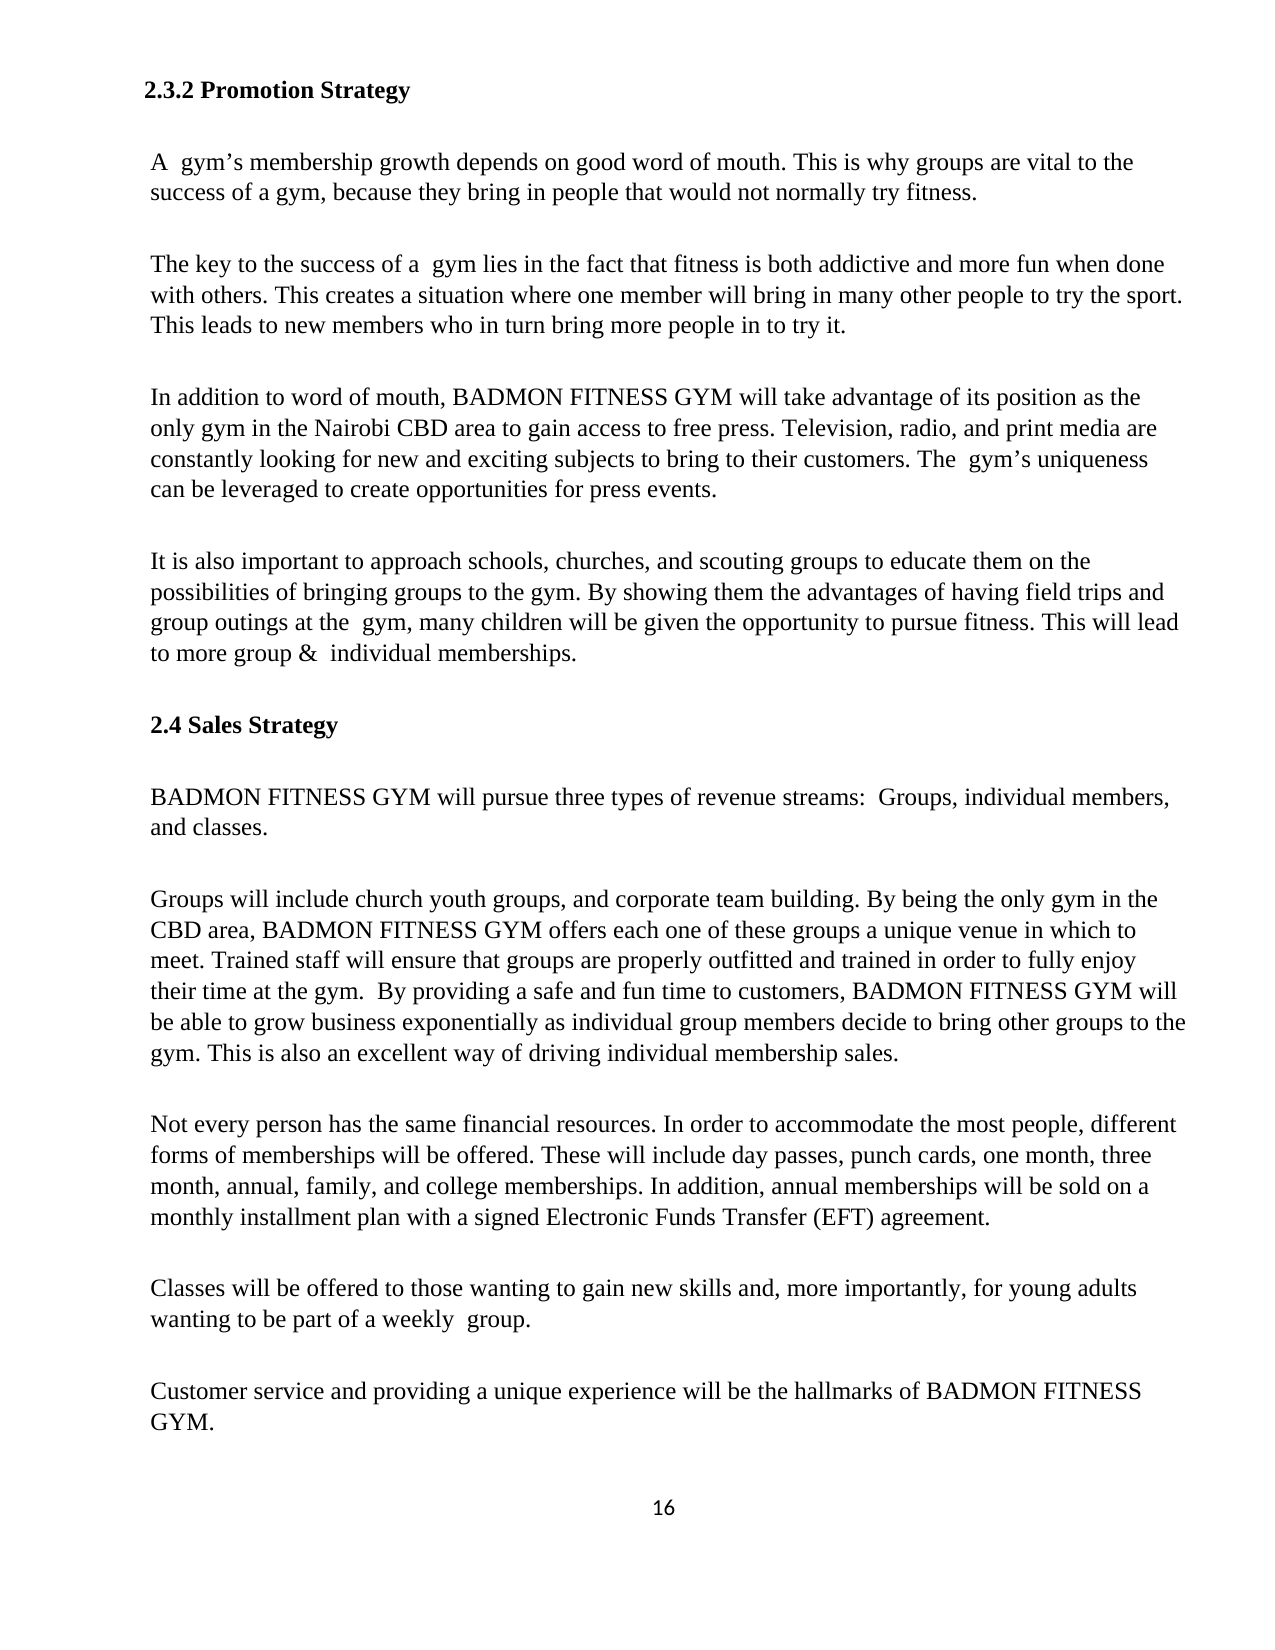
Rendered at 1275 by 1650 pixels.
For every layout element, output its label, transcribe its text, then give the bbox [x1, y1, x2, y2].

text Customer service and providing a unique experience will be the hallmarks of BADMON FITNESS GYM. [150, 1376, 1187, 1435]
text A gym’s membership growth depends on good word of mouth. This is why groups are vital to the success of a gym, because they bring in people that would not normally try fitness. [150, 147, 1187, 206]
subtitle 2.4 Sales Strategy [144, 710, 1187, 739]
text Not every person has the same financial resources. In order to accommodate the most people, different forms of memberships will be offered. These will include day passes, punch cards, one month, three month, annual, family, and college memberships. In addition, annual memberships will be sold on a monthly installment plan with a signed Electronic Funds Transfer (EFT) agreement. [150, 1109, 1187, 1230]
subtitle 2.3.2 Promotion Strategy [144, 75, 1187, 104]
text The key to the success of a gym lies in the fact that fitness is both addictive and more fun when done with others. This creates a situation where one member will bring in many other people to try the sport. This leads to new members who in turn bring more people in to try it. [150, 249, 1187, 339]
text BADMON FITNESS GYM will pursue three types of revenue streams: Groups, individual members, and classes. [150, 782, 1187, 841]
text Groups will include church youth groups, and corporate team building. By being the only gym in the CBD area, BADMON FITNESS GYM offers each one of these groups a unique venue in which to meet. Trained staff will ensure that groups are properly outfitted and trained in order to fully enjoy their time at the gym. By providing a safe and fun time to customers, BADMON FITNESS GYM will be able to grow business exponentially as individual group members decide to bring other groups to the gym. This is also an excellent way of driving individual membership sales. [150, 884, 1187, 1066]
text Classes will be offered to those wanting to gain new skills and, more importantly, for young adults wanting to be part of a weekly group. [150, 1273, 1187, 1333]
text In addition to word of mouth, BADMON FITNESS GYM will take advantage of its position as the only gym in the Nairobi CBD area to gain access to free press. Television, radio, and print media are constantly looking for new and exciting subjects to bring to their customers. The gym’s uniqueness can be leveraged to create opportunities for press events. [150, 382, 1187, 503]
text It is also important to approach schools, churches, and scouting groups to educate them on the possibilities of bringing groups to the gym. By showing them the advantages of having field trips and group outings at the gym, many children will be given the opportunity to pursue fitness. This will lead to more group & individual memberships. [150, 546, 1187, 667]
